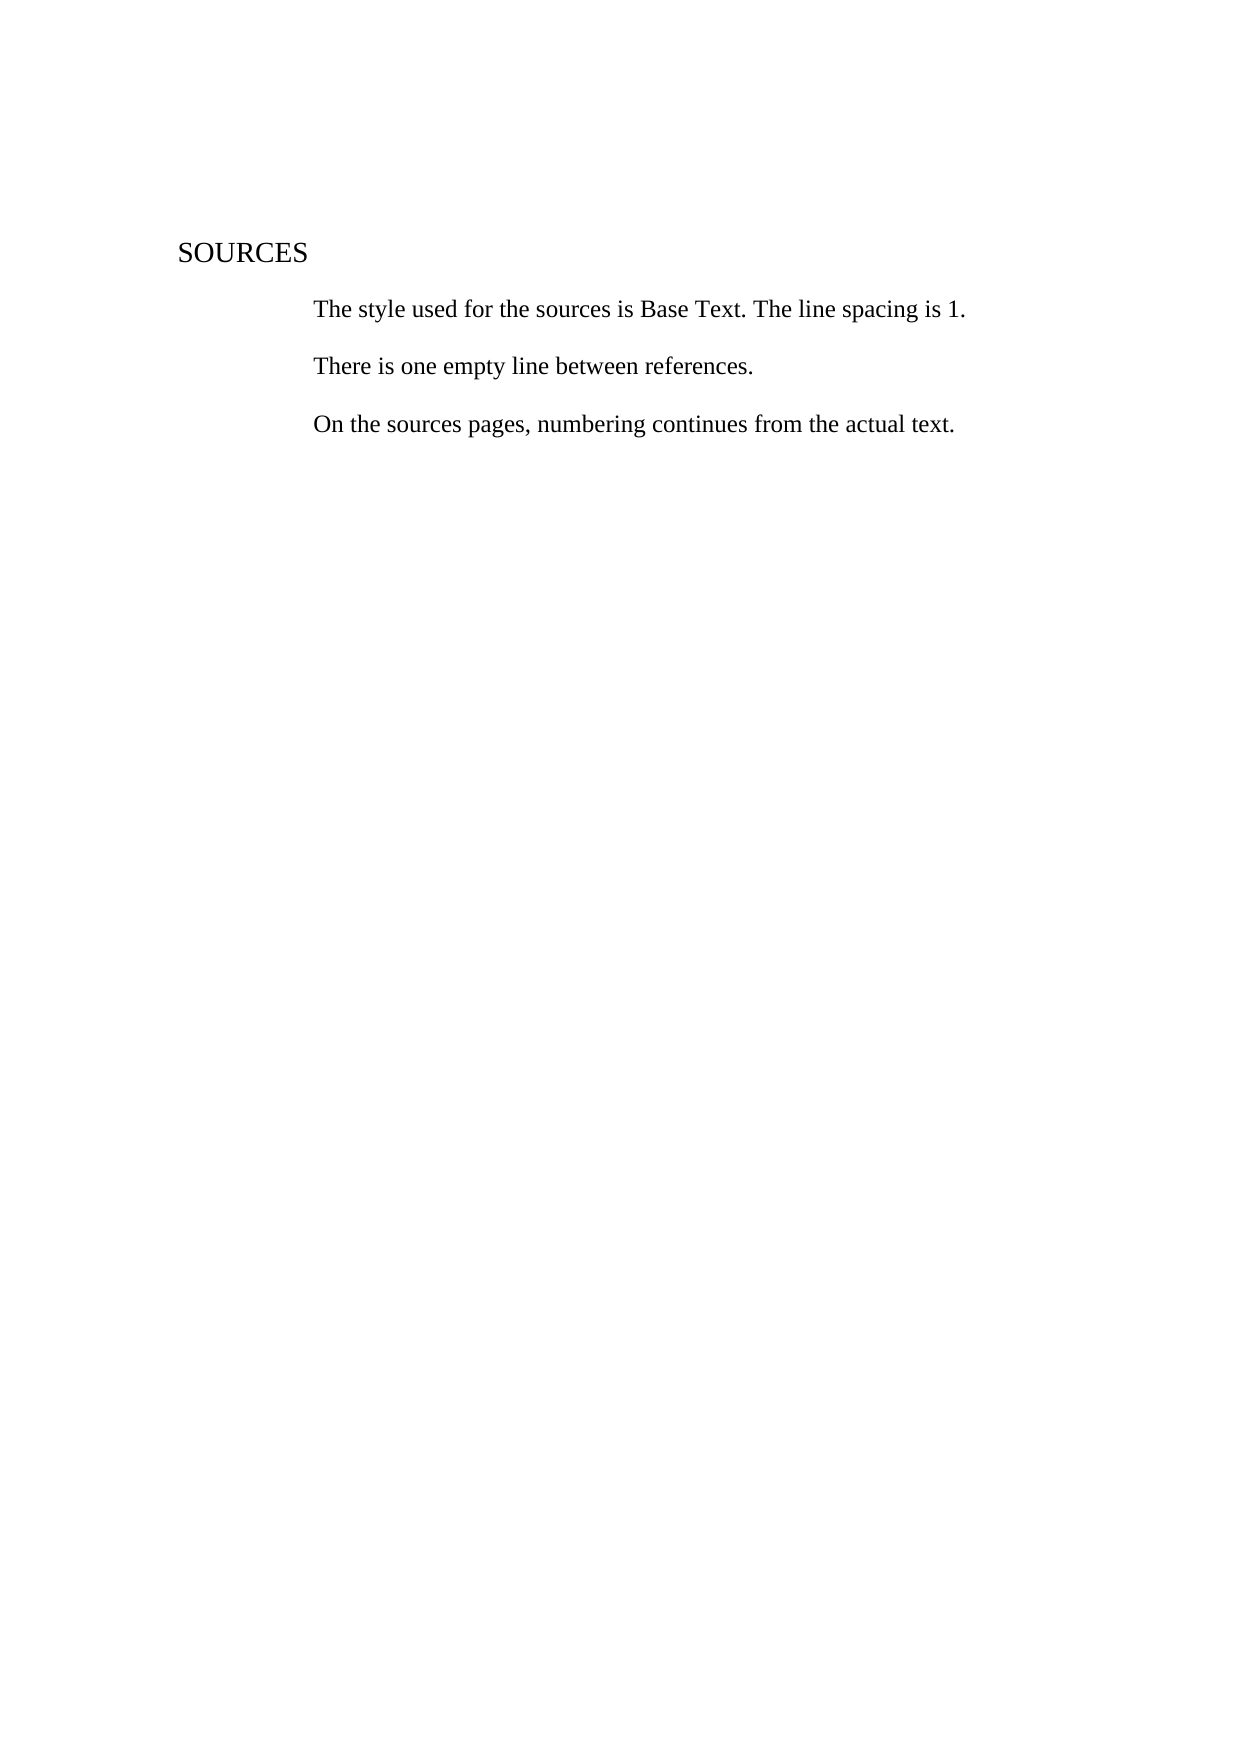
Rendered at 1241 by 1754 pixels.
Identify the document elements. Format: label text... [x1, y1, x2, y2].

text There is one empty line between references. [313, 351, 1063, 380]
subtitle SOURCES [177, 235, 1063, 269]
text The style used for the sources is Base Text. The line spacing is 1. [313, 294, 1063, 323]
text On the sources pages, numbering continues from the actual text. [313, 409, 1063, 438]
